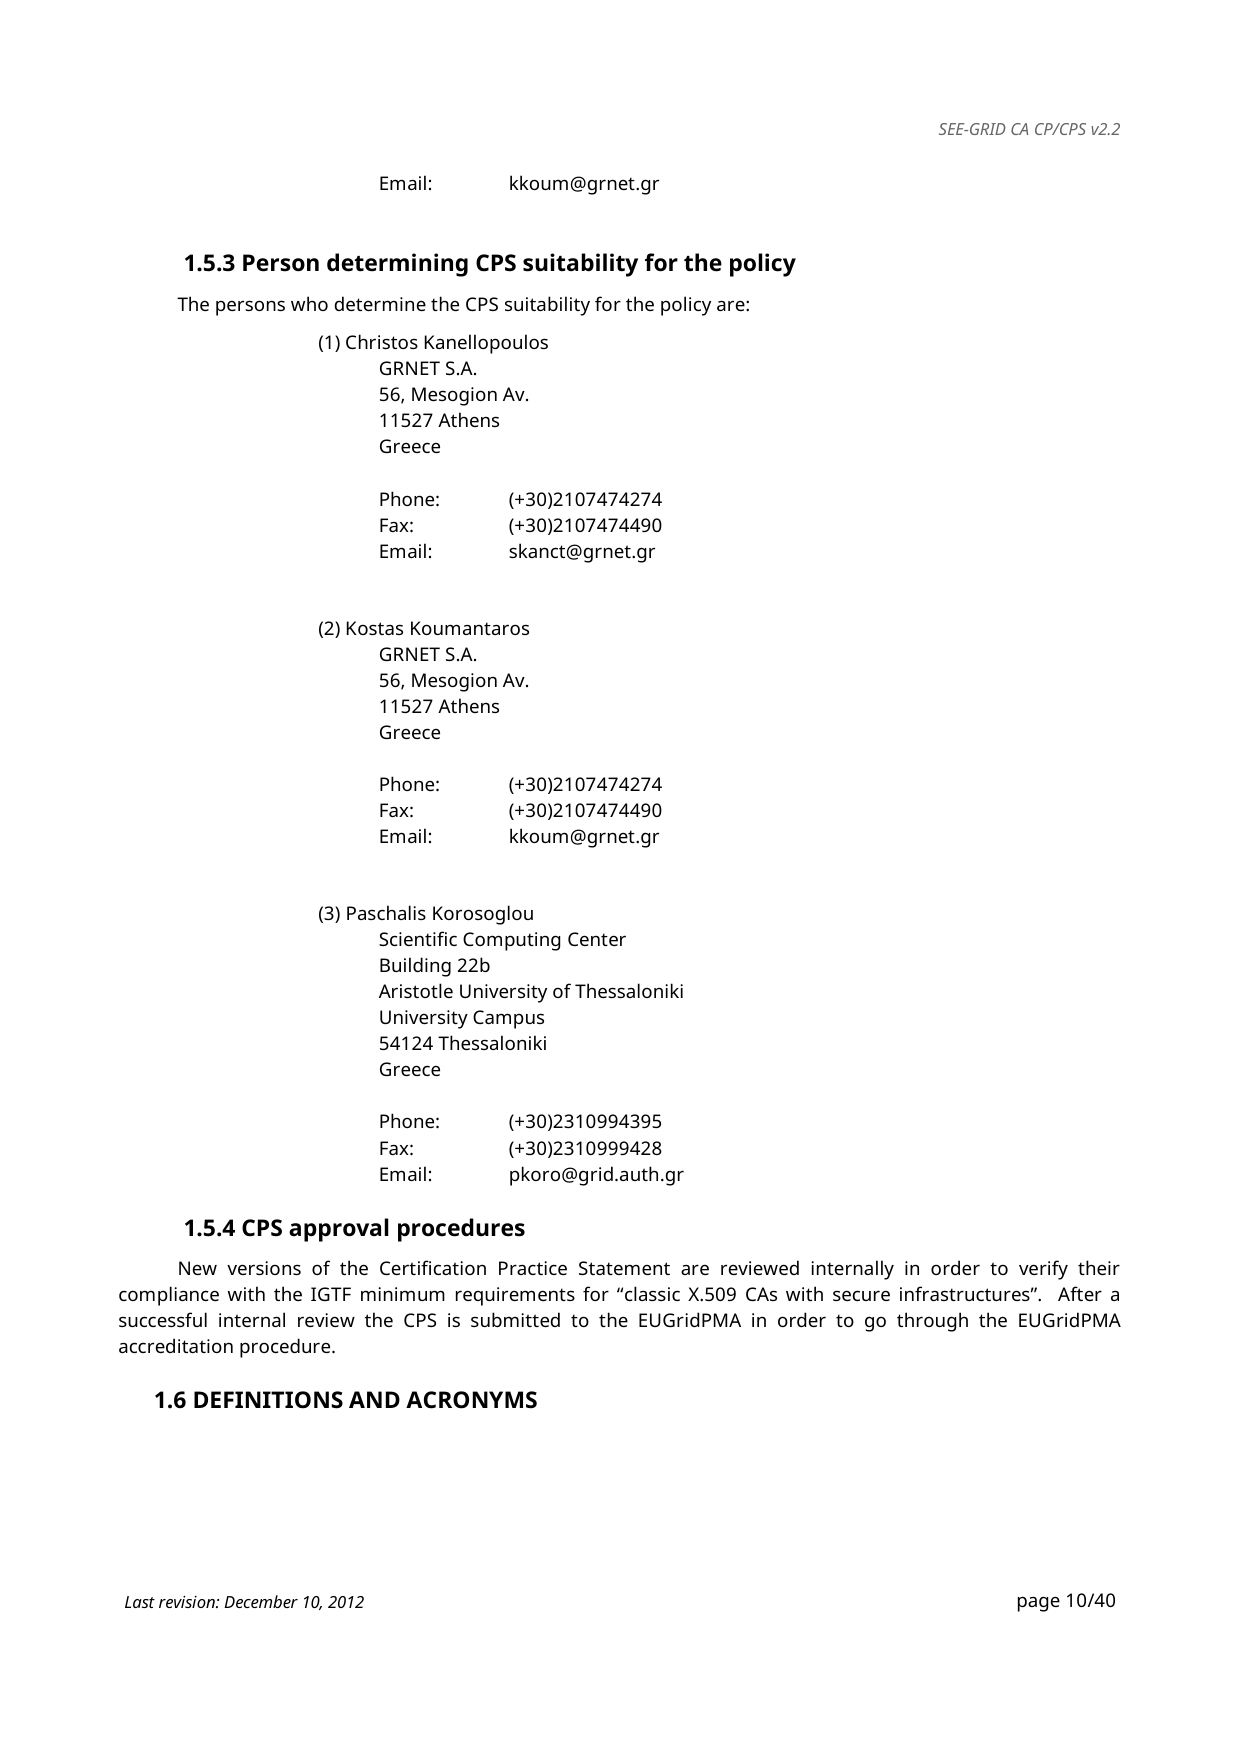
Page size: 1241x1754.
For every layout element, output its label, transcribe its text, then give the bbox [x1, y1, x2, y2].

text (1) Christos Kanellopoulos GRNET S.A. 56, Mesogion Av. 11527 Athens Greece Phone: (+30)2107474274 Fax: (+30)2107474490 Email: skanct@grnet.gr [118, 329, 1122, 564]
subtitle Person determining CPS suitability for the policy [177, 247, 1122, 278]
subtitle DEFINITIONS AND ACRONYMS [148, 1384, 1122, 1415]
text New versions of the Certification Practice Statement are reviewed internally in order to verify their compliance with the IGTF minimum requirements for “classic X.509 CAs with secure infrastructures”. After a successful internal review the CPS is submitted to the EUGridPMA in order to go through the EUGridPMA accreditation procedure. [118, 1255, 1122, 1359]
text The persons who determine the CPS suitability for the policy are: [118, 291, 1122, 317]
text (3) Paschalis Korosoglou Scientific Computing Center Building 22b Aristotle University of Thessaloniki University Campus 54124 Thessaloniki Greece Phone: (+30)2310994395 Fax: (+30)2310999428 Email: pkoro@grid.auth.gr [118, 900, 1122, 1187]
subtitle CPS approval procedures [177, 1212, 1122, 1243]
text Email: kkoum@grnet.gr [118, 170, 1122, 222]
text (2) Kostas Koumantaros GRNET S.A. 56, Mesogion Av. 11527 Athens Greece Phone: (+30)2107474274 Fax: (+30)2107474490 Email: kkoum@grnet.gr [118, 615, 1122, 849]
